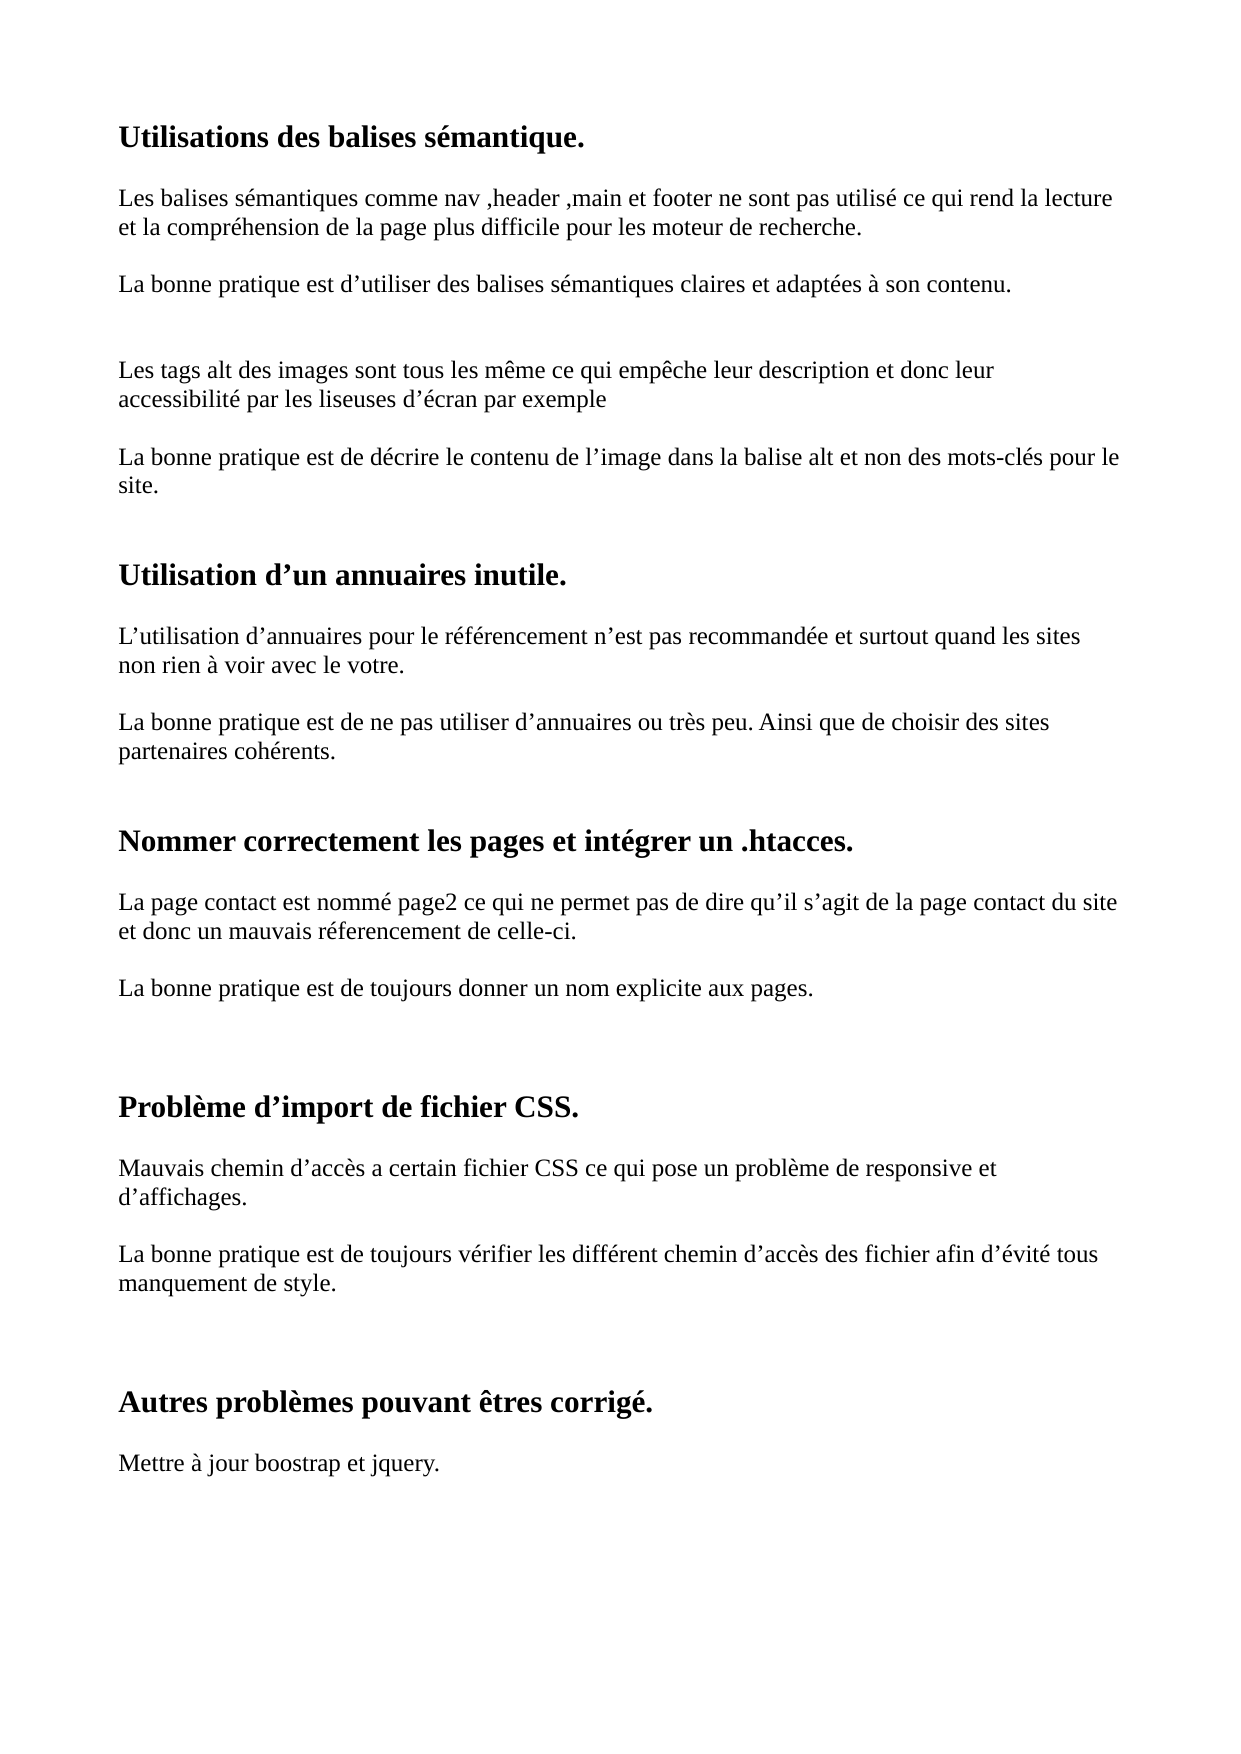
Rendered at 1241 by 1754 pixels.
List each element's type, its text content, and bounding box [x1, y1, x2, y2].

text Mettre à jour boostrap et jquery. [118, 1448, 1122, 1477]
text Autres problèmes pouvant êtres corrigé. [118, 1383, 1122, 1419]
text La bonne pratique est de ne pas utiliser d’annuaires ou très peu. Ainsi que de choisir des sites partenaires cohérents. [118, 707, 1122, 765]
text Utilisations des balises sémantique. [118, 118, 1122, 154]
text Les balises sémantiques comme nav ,header ,main et footer ne sont pas utilisé ce qui rend la lecture et la compréhension de la page plus difficile pour les moteur de recherche. [118, 183, 1122, 240]
text Nommer correctement les pages et intégrer un .htacces. [118, 822, 1122, 858]
text La page contact est nommé page2 ce qui ne permet pas de dire qu’il s’agit de la page contact du site [118, 887, 1122, 916]
text Mauvais chemin d’accès a certain fichier CSS ce qui pose un problème de responsive et d’affichages. [118, 1153, 1122, 1211]
text L’utilisation d’annuaires pour le référencement n’est pas recommandée et surtout quand les sites non rien à voir avec le votre. [118, 621, 1122, 679]
text La bonne pratique est de décrire le contenu de l’image dans la balise alt et non des mots-clés pour le site. [118, 442, 1122, 499]
text Les tags alt des images sont tous les même ce qui empêche leur description et donc leur accessibilité par les liseuses d’écran par exemple [118, 355, 1122, 413]
text et donc un mauvais réferencement de celle-ci. [118, 916, 1122, 945]
text La bonne pratique est de toujours donner un nom explicite aux pages. [118, 973, 1122, 1002]
text Problème d’import de fichier CSS. [118, 1088, 1122, 1124]
text La bonne pratique est d’utiliser des balises sémantiques claires et adaptées à son contenu. [118, 269, 1122, 298]
text La bonne pratique est de toujours vérifier les différent chemin d’accès des fichier afin d’évité tous manquement de style. [118, 1239, 1122, 1297]
text Utilisation d’un annuaires inutile. [118, 557, 1122, 592]
